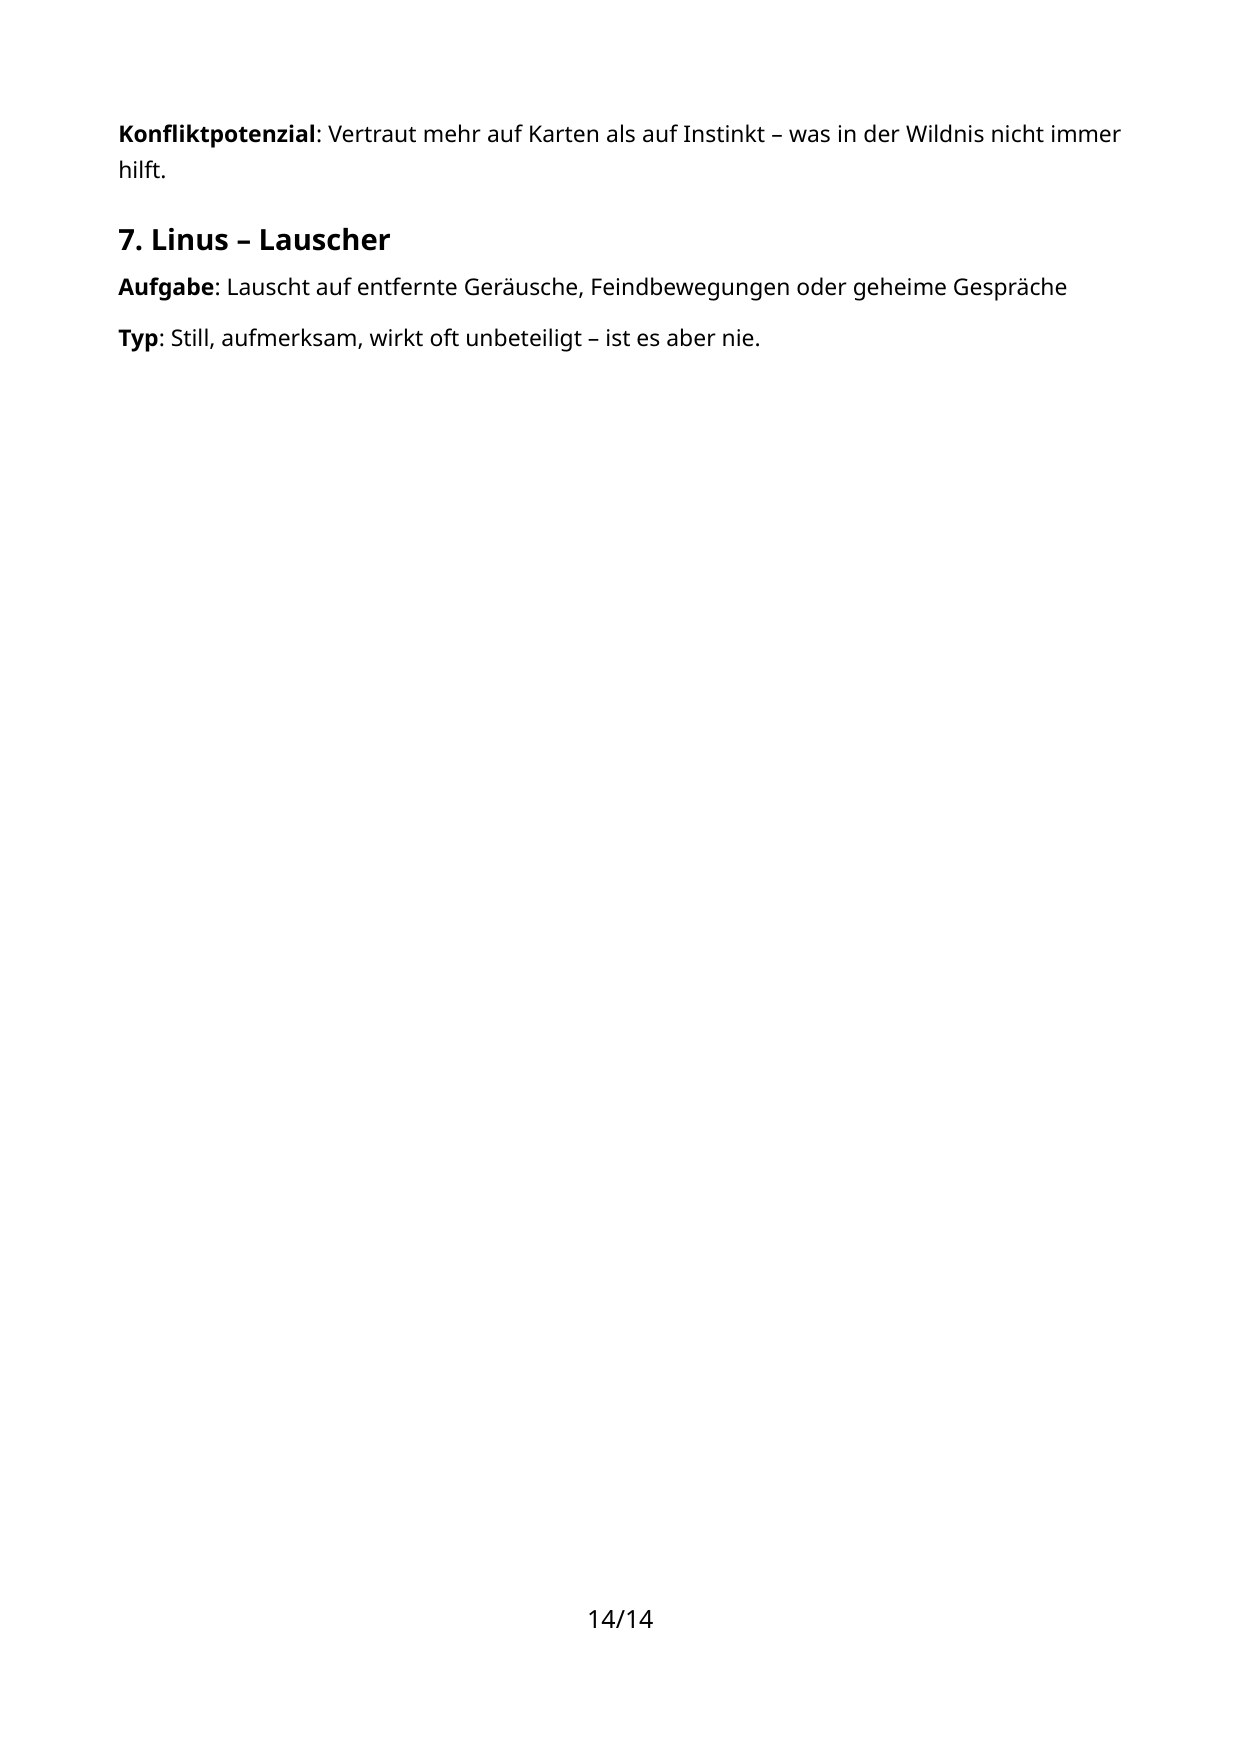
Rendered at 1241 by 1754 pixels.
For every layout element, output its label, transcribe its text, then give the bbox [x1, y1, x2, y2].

text Typ: Still, aufmerksam, wirkt oft unbeteiligt – ist es aber nie. [118, 322, 1122, 353]
text Aufgabe: Lauscht auf entfernte Geräusche, Feindbewegungen oder geheime Gespräche [118, 271, 1122, 303]
subtitle 7. Linus – Lauscher [118, 219, 1122, 259]
text Konfliktpotenzial: Vertraut mehr auf Karten als auf Instinkt – was in der Wildnis nicht immer hilft. [118, 118, 1122, 185]
